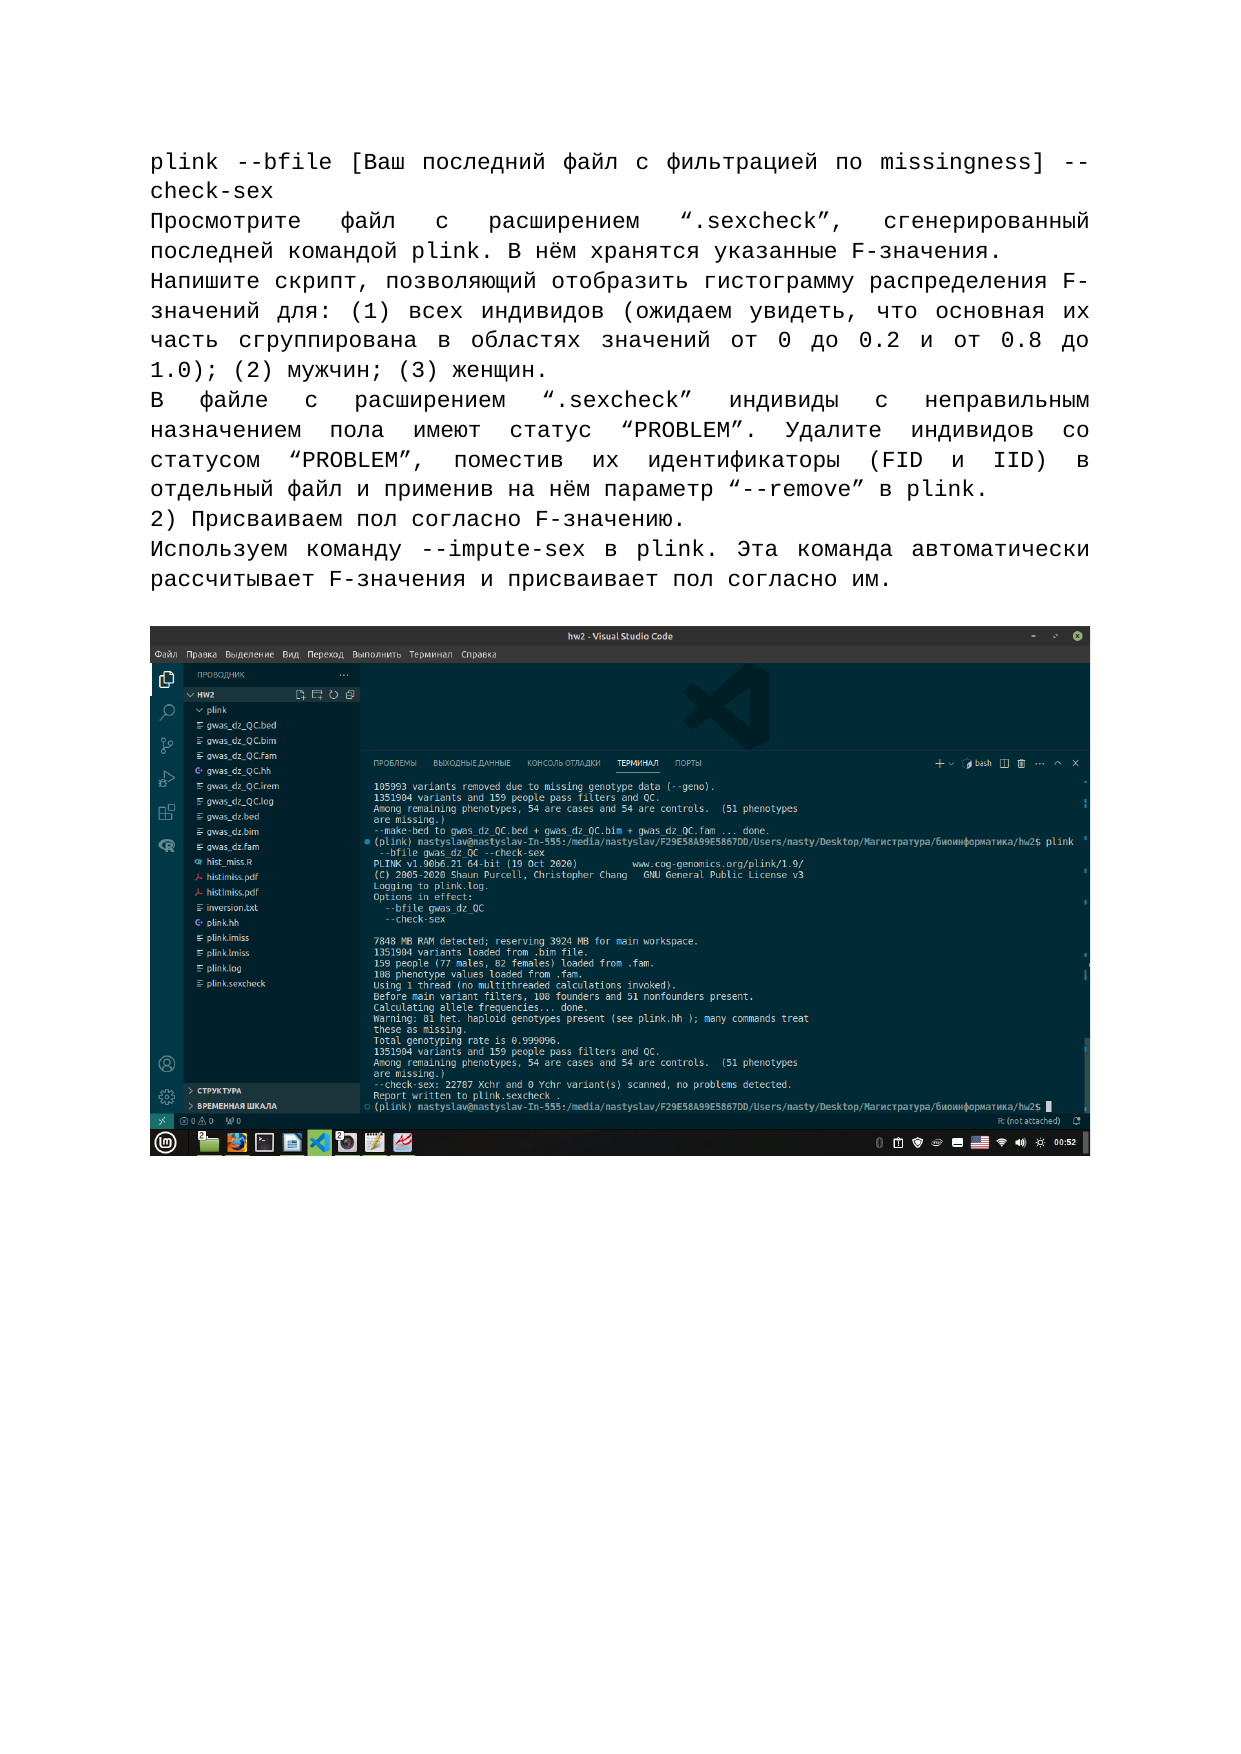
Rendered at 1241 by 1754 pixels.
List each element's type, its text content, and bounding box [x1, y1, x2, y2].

text Напишите скрипт, позволяющий отобразить гистограмму распределения F-значений для: (1) всех индивидов (ожидаем увидеть, что основная их часть сгруппирована в областях значений от 0 до 0.2 и от 0.8 до 1.0); (2) мужчин; (3) женщин. [150, 269, 1090, 384]
text Используем команду --impute-sex в plink. Эта команда автоматически рассчитывает F-значения и присваивает пол согласно им. [150, 537, 1090, 593]
text plink --bfile [Ваш последний файл с фильтрацией по missingness] --check-sex [150, 150, 1090, 206]
text Просмотрите файл с расширением “.sexcheck”, сгенерированный последней командой plink. В нём хранятся указанные F-значения. [150, 209, 1090, 265]
text 2) Присваиваем пол согласно F-значению. [150, 507, 1090, 533]
text В файле с расширением “.sexcheck” индивиды с неправильным назначением пола имеют статус “PROBLEM”. Удалите индивидов со статусом “PROBLEM”, поместив их идентификаторы (FID и IID) в отдельный файл и применив на нём параметр “--remove” в plink. [150, 388, 1090, 504]
